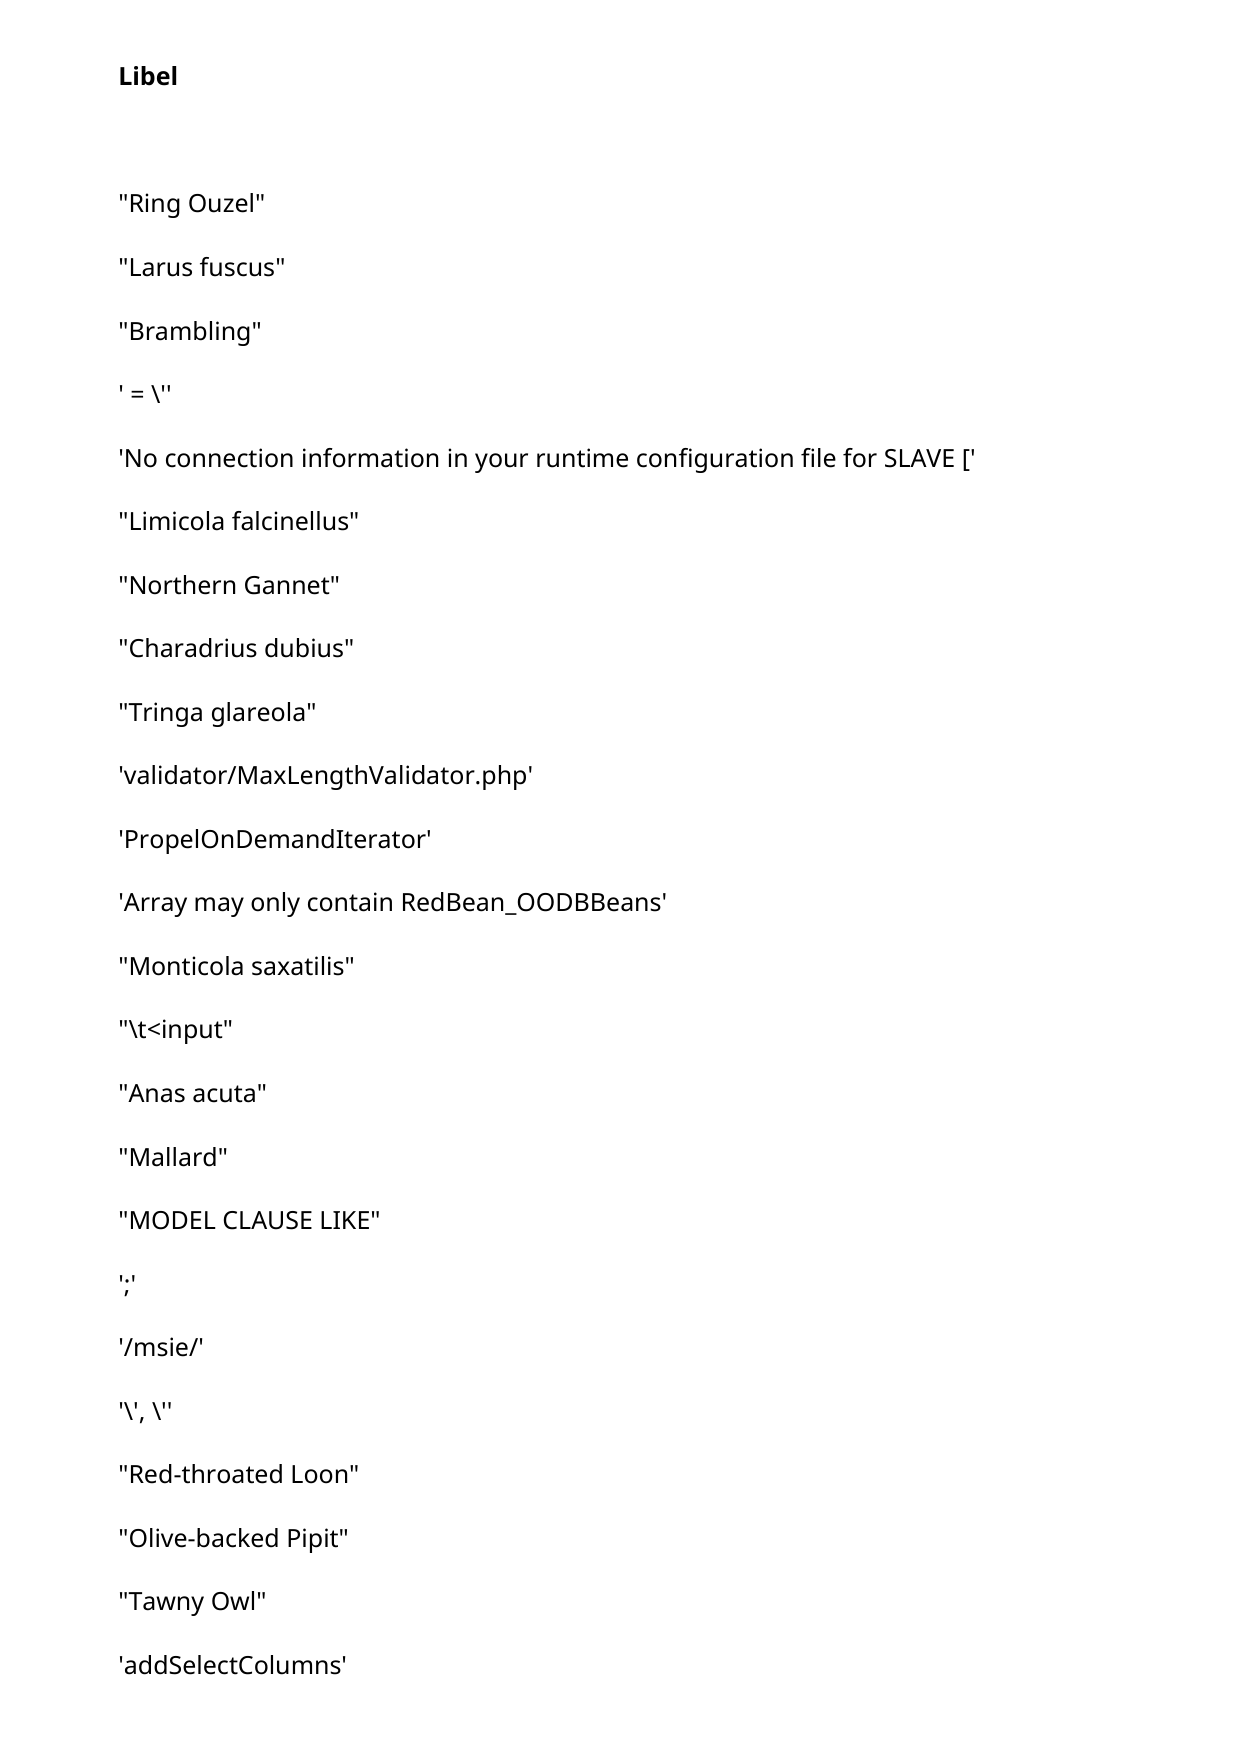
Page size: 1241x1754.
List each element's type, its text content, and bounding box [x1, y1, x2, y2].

table_cell "Olive-backed Pipit" [118, 1521, 1240, 1584]
table_cell "Tringa glareola" [118, 695, 1240, 758]
table_cell 'Array may only contain RedBean_OODBBeans' [118, 885, 1240, 949]
table_cell "Charadrius dubius" [118, 631, 1240, 694]
table_cell "MODEL CLAUSE LIKE" [118, 1203, 1240, 1266]
table_cell "\t<input" [118, 1012, 1240, 1076]
table_cell [118, 123, 1240, 186]
table_cell '\', \'' [118, 1394, 1240, 1457]
table_cell "Ring Ouzel" [118, 186, 1240, 250]
table_cell "Northern Gannet" [118, 568, 1240, 631]
table_cell "Tawny Owl" [118, 1584, 1240, 1648]
table_cell 'addSelectColumns' [118, 1648, 1240, 1682]
table_cell "Anas acuta" [118, 1076, 1240, 1139]
table_cell "Limicola falcinellus" [118, 504, 1240, 567]
table_cell "Larus fuscus" [118, 250, 1240, 313]
table_header Libel [118, 59, 1240, 123]
table_cell ';' [118, 1266, 1240, 1330]
table_cell '/msie/' [118, 1330, 1240, 1393]
table_cell "Brambling" [118, 313, 1240, 377]
table_cell 'validator/MaxLengthValidator.php' [118, 758, 1240, 822]
table_cell 'No connection information in your runtime configuration file for SLAVE [' [118, 440, 1240, 504]
table_cell 'PropelOnDemandIterator' [118, 822, 1240, 885]
table_cell "Monticola saxatilis" [118, 949, 1240, 1012]
table_cell "Mallard" [118, 1139, 1240, 1203]
table_cell "Red-throated Loon" [118, 1457, 1240, 1521]
table_cell ' = \'' [118, 377, 1240, 440]
